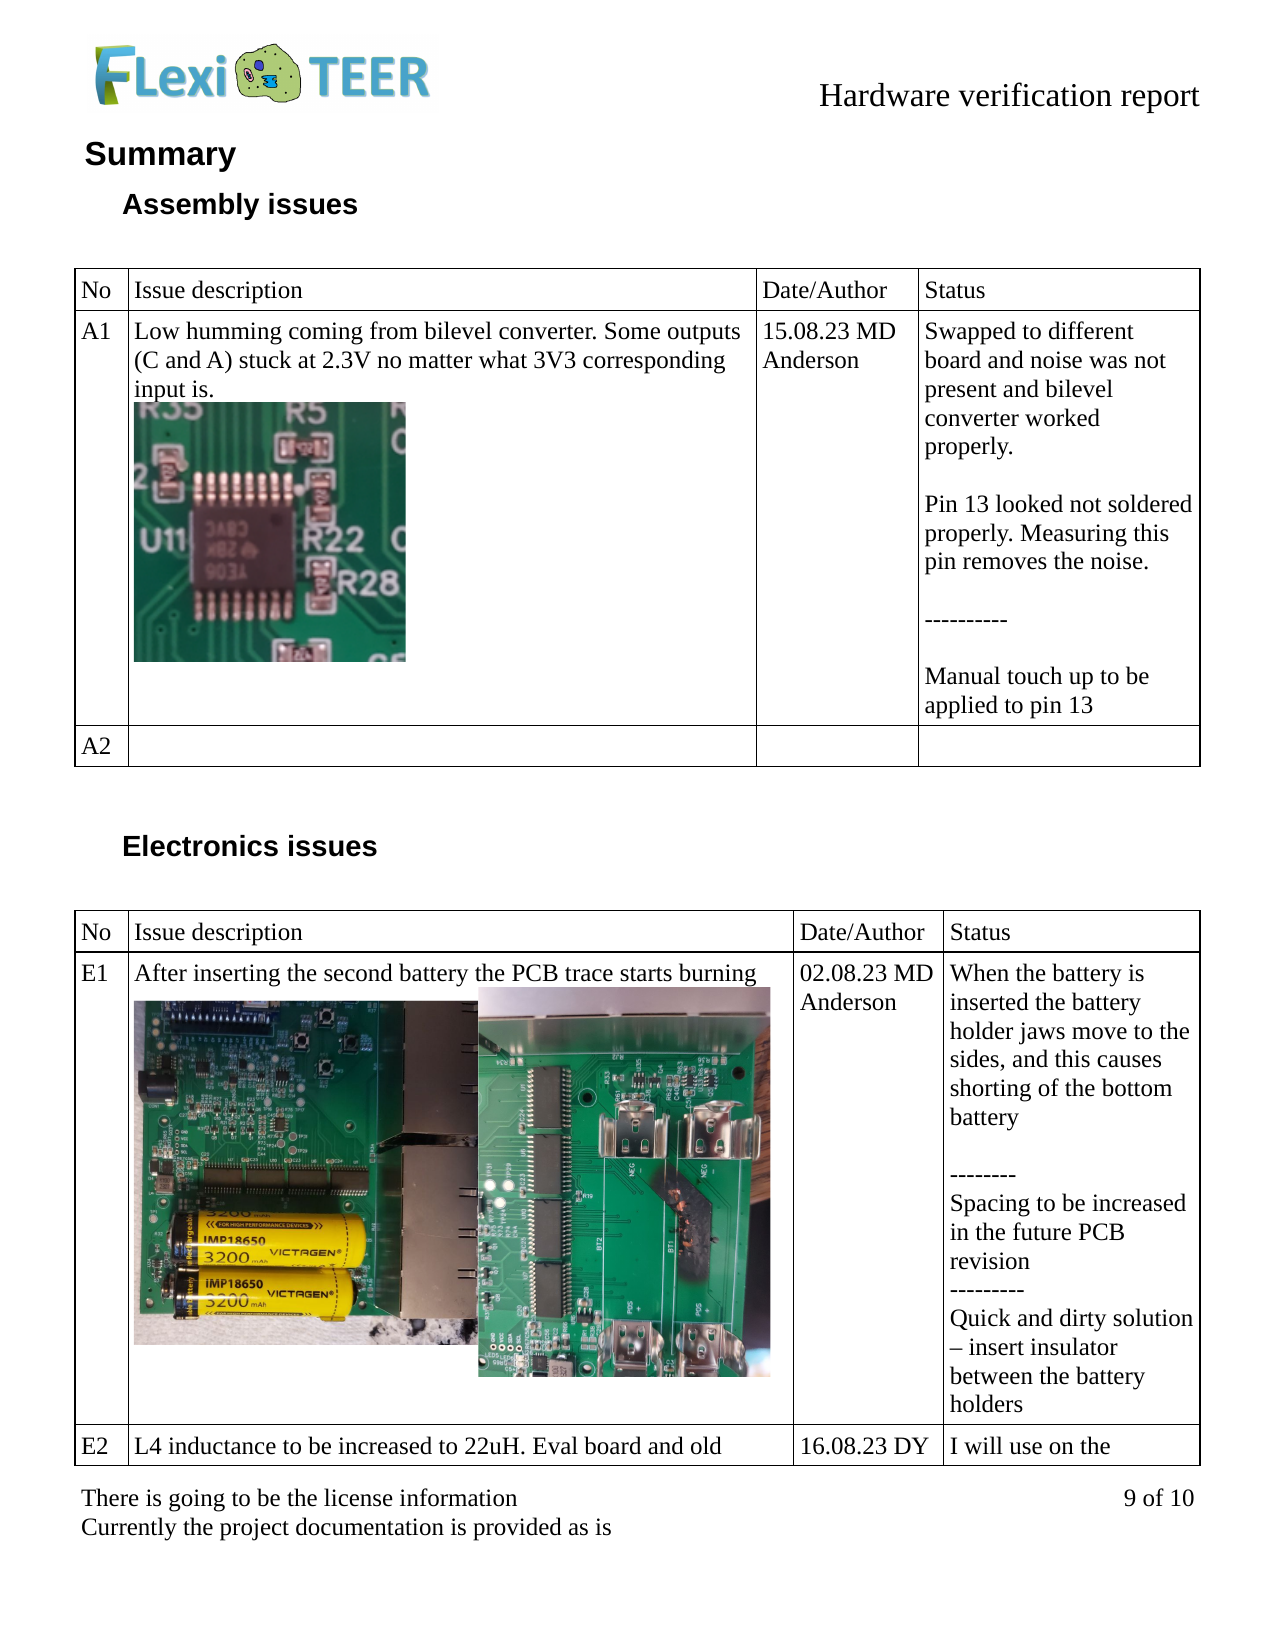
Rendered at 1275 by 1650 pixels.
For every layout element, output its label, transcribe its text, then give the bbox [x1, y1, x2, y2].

table_header Status [919, 269, 1199, 309]
table_cell E1 [76, 953, 128, 1424]
picture [244, 987, 771, 1377]
table_cell 16.08.23 DY [794, 1425, 943, 1465]
table_cell 02.08.23 MD Anderson [794, 953, 943, 1424]
table_cell A1 [76, 311, 128, 724]
picture [86, 34, 440, 113]
table_cell I will use on the [944, 1425, 1199, 1465]
table_header No [76, 269, 128, 309]
table_cell Swapped to different board and noise was not present and bilevel converter worked properly. Pin 13 looked not soldered properly. Measuring this pin removes the noise. ---------- Manual touch up to be applied to pin 13 [919, 311, 1199, 724]
table_cell A2 [76, 726, 128, 766]
table_cell [129, 726, 756, 766]
subtitle Summary [84, 134, 1200, 173]
subtitle Electronics issues [122, 829, 1200, 863]
table_header No [76, 911, 128, 951]
table_cell L4 inductance to be increased to 22uH. Eval board and old [129, 1425, 793, 1465]
table_header Date/Author [794, 911, 943, 951]
table_cell E2 [76, 1425, 128, 1465]
table_cell After inserting the second battery the PCB trace starts burning [129, 953, 793, 1424]
table_header Issue description [129, 911, 793, 951]
table_cell Low humming coming from bilevel converter. Some outputs (C and A) stuck at 2.3V no matter what 3V3 corresponding input is. [129, 311, 756, 724]
table_cell 15.08.23 MD Anderson [757, 311, 918, 724]
table_cell When the battery is inserted the battery holder jaws move to the sides, and this causes shorting of the bottom battery -------- Spacing to be increased in the future PCB revision --------- Quick and dirty solution – insert insulator between the battery holders [944, 953, 1199, 1424]
picture [133, 402, 406, 662]
table_header Date/Author [757, 269, 918, 309]
table_header Status [944, 911, 1199, 951]
table_cell [757, 726, 918, 766]
subtitle Assembly issues [122, 187, 1200, 221]
table_cell [919, 726, 1199, 766]
table_header Issue description [129, 269, 756, 309]
